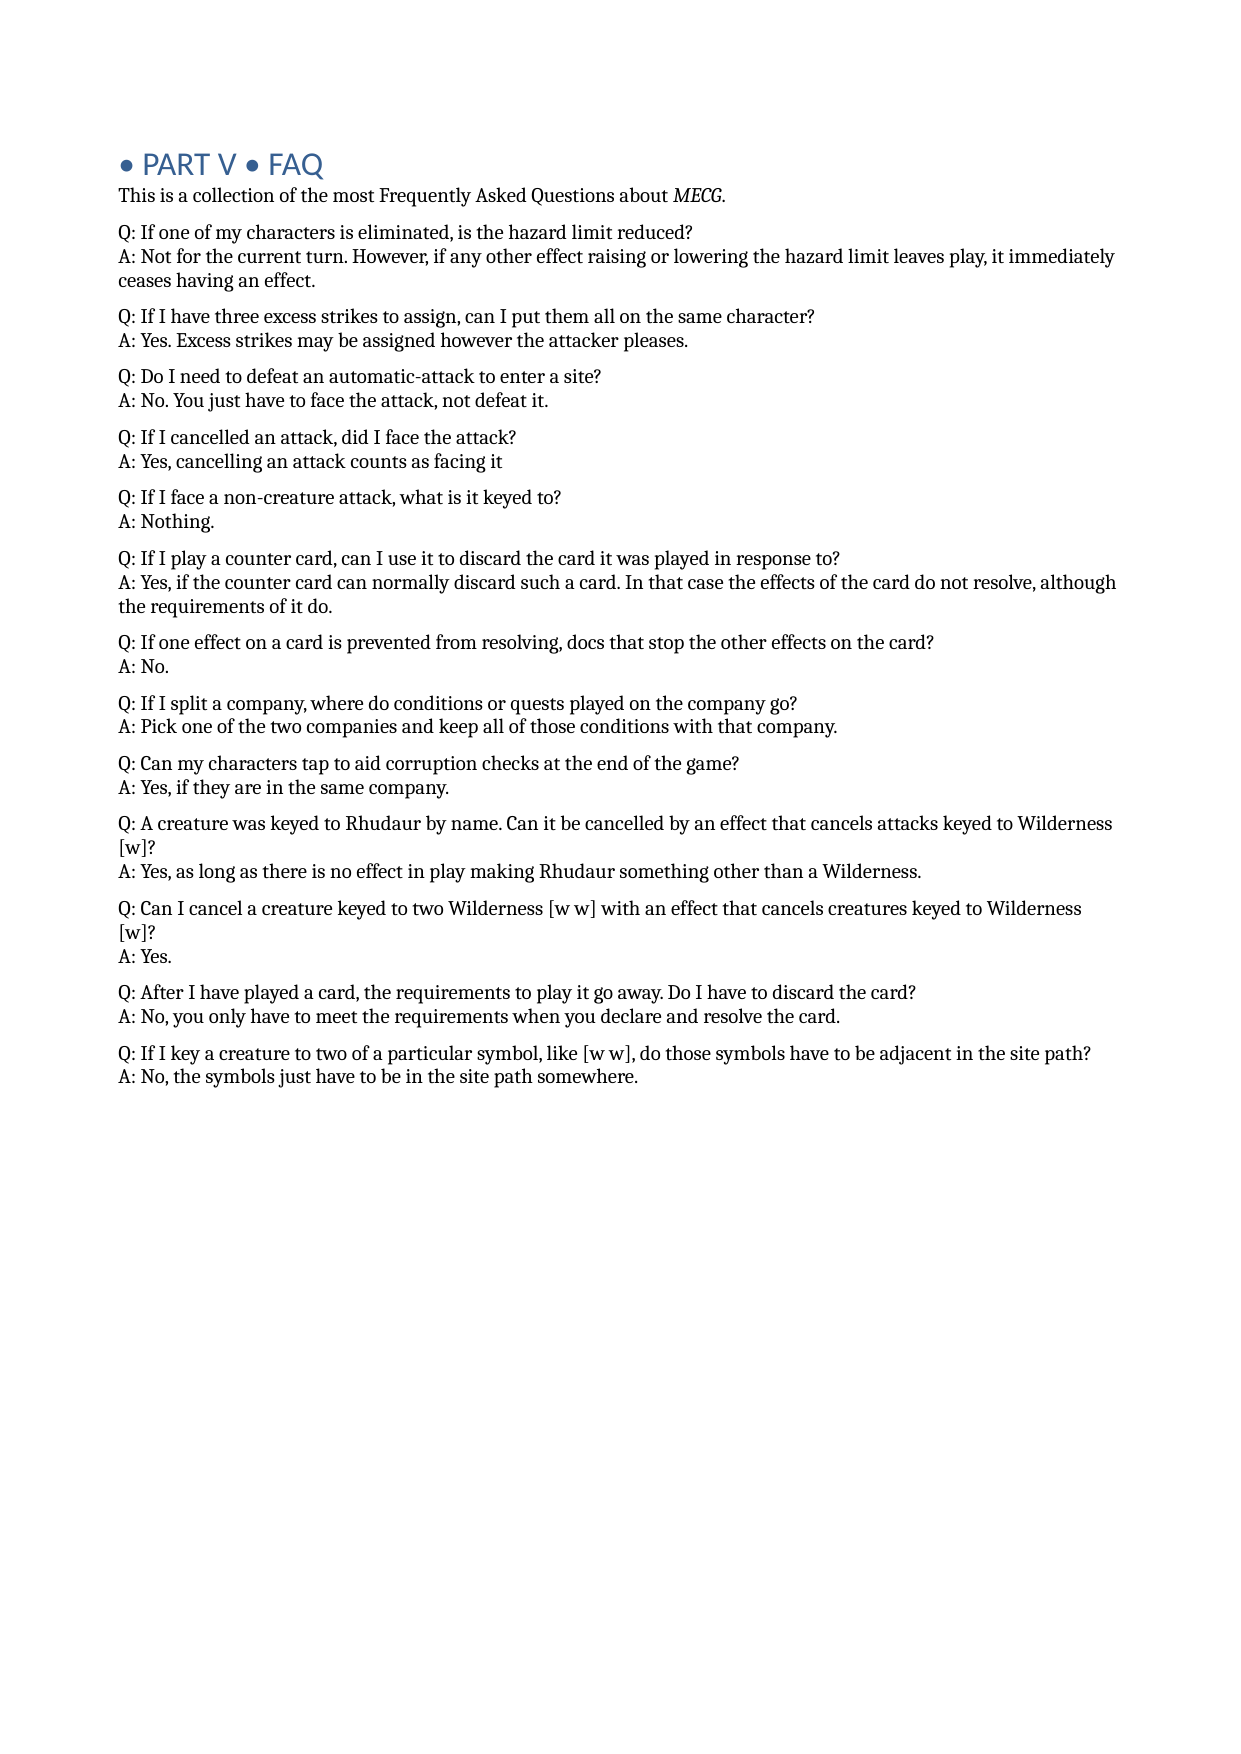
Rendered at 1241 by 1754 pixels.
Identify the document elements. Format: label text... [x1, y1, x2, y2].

text Q: If I have three excess strikes to assign, can I put them all on the same character? A: Yes. Excess strikes may be assigned however the attacker pleases. [118, 305, 1122, 353]
text Q: Can my characters tap to aid corruption checks at the end of the game? A: Yes, if they are in the same company. [118, 752, 1122, 799]
text This is a collection of the most Frequently Asked Questions about MECG. [118, 184, 1122, 208]
text Q: If I face a non-creature attack, what is it keyed to? A: Nothing. [118, 486, 1122, 534]
text Q: A creature was keyed to Rhudaur by name. Can it be cancelled by an effect that cancels attacks keyed to Wilderness [w]? A: Yes, as long as there is no effect in play making Rhudaur something other than a Wilderness. [118, 812, 1122, 884]
text Q: If I split a company, where do conditions or quests played on the company go? A: Pick one of the two companies and keep all of those conditions with that company. [118, 691, 1122, 739]
subtitle • PART V • FAQ [118, 143, 1122, 184]
text Q: If I cancelled an attack, did I face the attack? A: Yes, cancelling an attack counts as facing it [118, 426, 1122, 473]
text Q: If I play a counter card, can I use it to discard the card it was played in response to? A: Yes, if the counter card can normally discard such a card. In that case the effects of the card do not resolve, although the requirements of it do. [118, 546, 1122, 618]
text Q: If I key a creature to two of a particular symbol, like [w w], do those symbols have to be adjacent in the site path? A: No, the symbols just have to be in the site path somewhere. [118, 1041, 1122, 1089]
text Q: Can I cancel a creature keyed to two Wilderness [w w] with an effect that cancels creatures keyed to Wilderness [w]? A: Yes. [118, 896, 1122, 968]
text Q: If one of my characters is eliminated, is the hazard limit reduced? A: Not for the current turn. However, if any other effect raising or lowering the hazard limit leaves play, it immediately ceases having an effect. [118, 220, 1122, 292]
text Q: After I have played a card, the requirements to play it go away. Do I have to discard the card? A: No, you only have to meet the requirements when you declare and resolve the card. [118, 981, 1122, 1029]
text Q: Do I need to defeat an automatic-attack to enter a site? A: No. You just have to face the attack, not defeat it. [118, 365, 1122, 413]
text Q: If one effect on a card is prevented from resolving, docs that stop the other effects on the card? A: No. [118, 631, 1122, 679]
